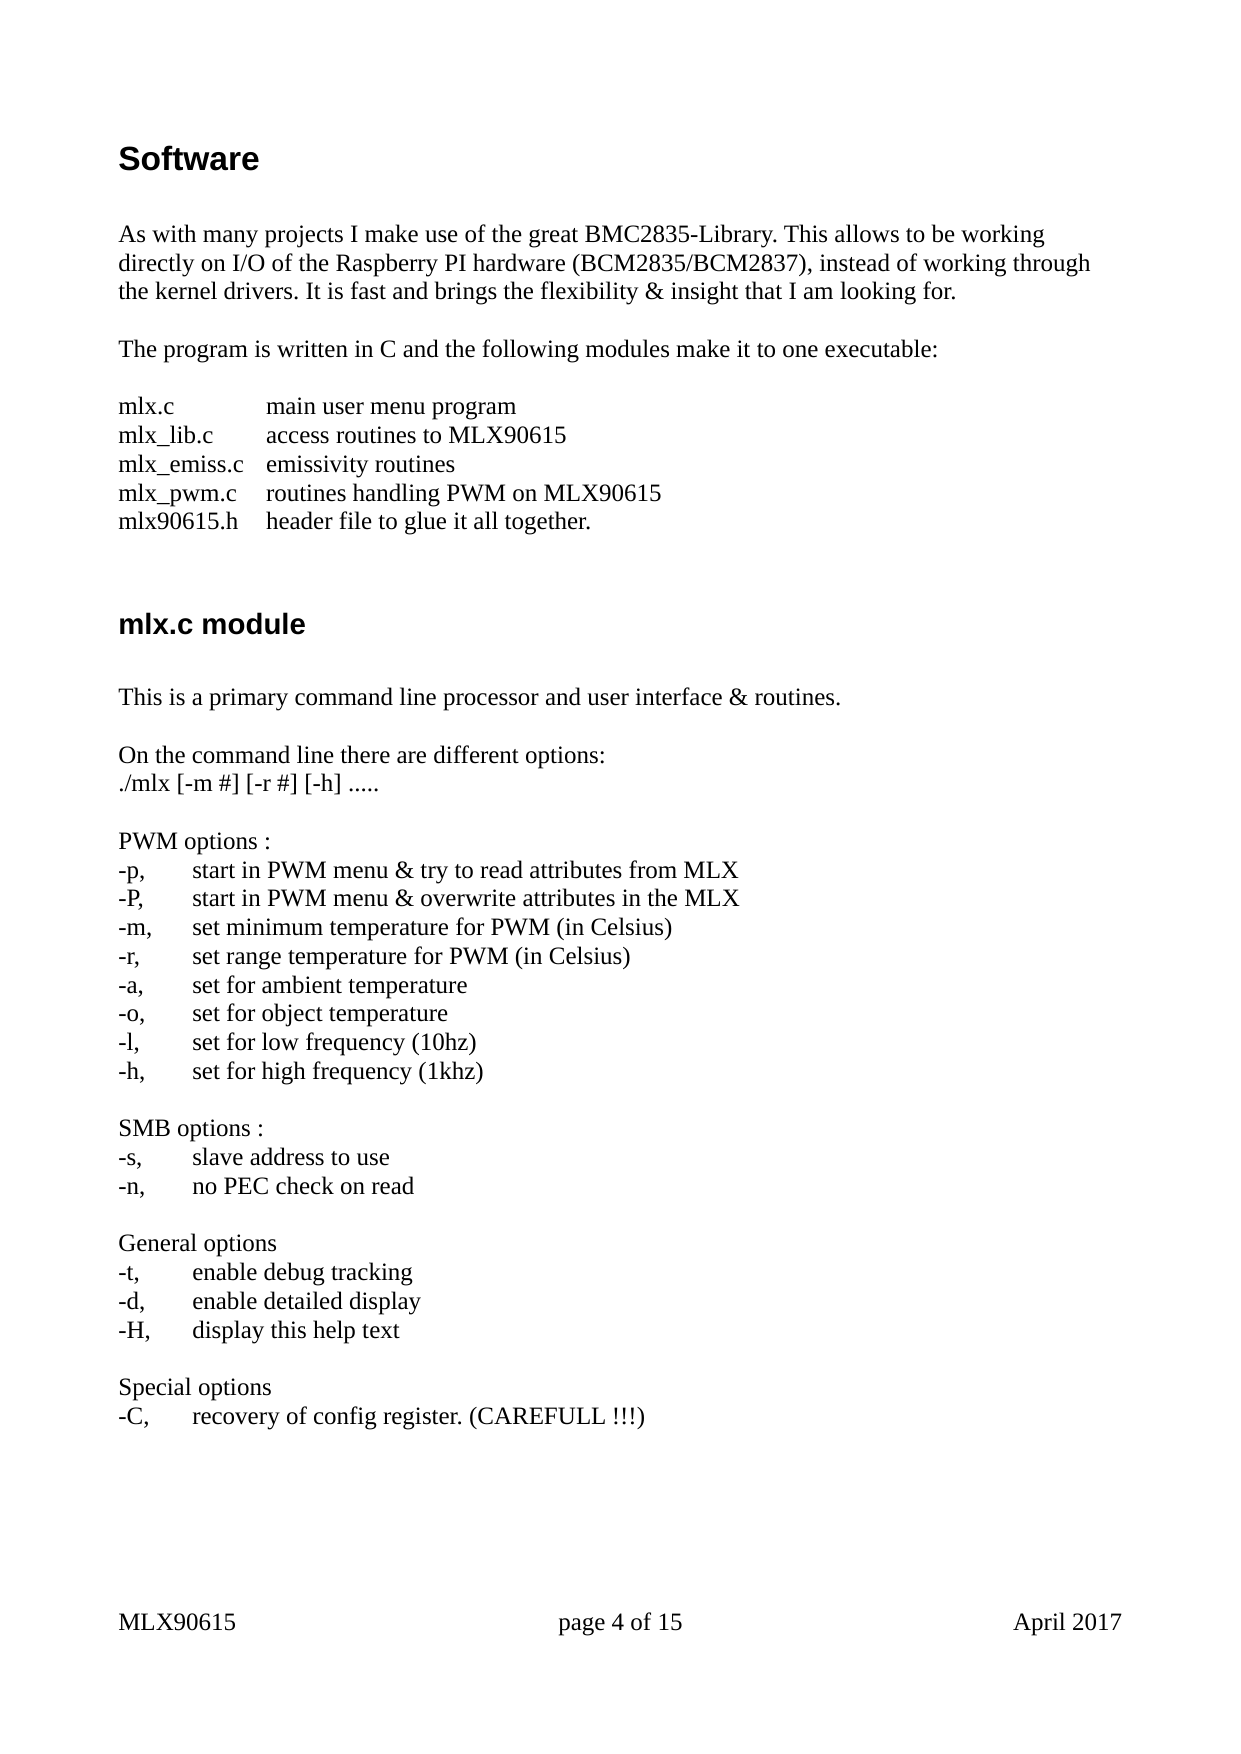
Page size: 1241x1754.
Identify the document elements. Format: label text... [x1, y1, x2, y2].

text This is a primary command line processor and user interface & routines. [118, 682, 1122, 711]
text -s, slave address to use [118, 1142, 1122, 1171]
text -l, set for low frequency (10hz) [118, 1027, 1122, 1056]
text -h, set for high frequency (1khz) [118, 1056, 1122, 1085]
text On the command line there are different options: [118, 740, 1122, 768]
text -r, set range temperature for PWM (in Celsius) [118, 941, 1122, 970]
text -t, enable debug tracking [118, 1257, 1122, 1286]
text As with many projects I make use of the great BMC2835-Library. This allows to be working directly on I/O of the Raspberry PI hardware (BCM2835/BCM2837), instead of working through the kernel drivers. It is fast and brings the flexibility & insight that I am looking for. [118, 219, 1122, 305]
text mlx.c main user menu program [118, 391, 1122, 420]
text -m, set minimum temperature for PWM (in Celsius) [118, 912, 1122, 941]
text ./mlx [-m #] [-r #] [-h] ..... [118, 768, 1122, 797]
text The program is written in C and the following modules make it to one executable: [118, 334, 1122, 363]
text -d, enable detailed display [118, 1286, 1122, 1315]
text -H, display this help text [118, 1315, 1122, 1343]
text -o, set for object temperature [118, 998, 1122, 1027]
text -a, set for ambient temperature [118, 970, 1122, 998]
subtitle Software [118, 139, 1122, 178]
text -n, no PEC check on read [118, 1171, 1122, 1200]
text SMB options : [118, 1113, 1122, 1142]
text -P, start in PWM menu & overwrite attributes in the MLX [118, 883, 1122, 912]
text General options [118, 1228, 1122, 1257]
text -C, recovery of config register. (CAREFULL !!!) [118, 1401, 1122, 1430]
text mlx_pwm.c routines handling PWM on MLX90615 [118, 478, 1122, 506]
text Special options [118, 1372, 1122, 1401]
text mlx_emiss.c emissivity routines [118, 449, 1122, 478]
text -p, start in PWM menu & try to read attributes from MLX [118, 855, 1122, 883]
text PWM options : [118, 826, 1122, 855]
subtitle mlx.c module [118, 607, 1122, 641]
text mlx90615.h header file to glue it all together. [118, 506, 1122, 535]
text mlx_lib.c access routines to MLX90615 [118, 420, 1122, 449]
